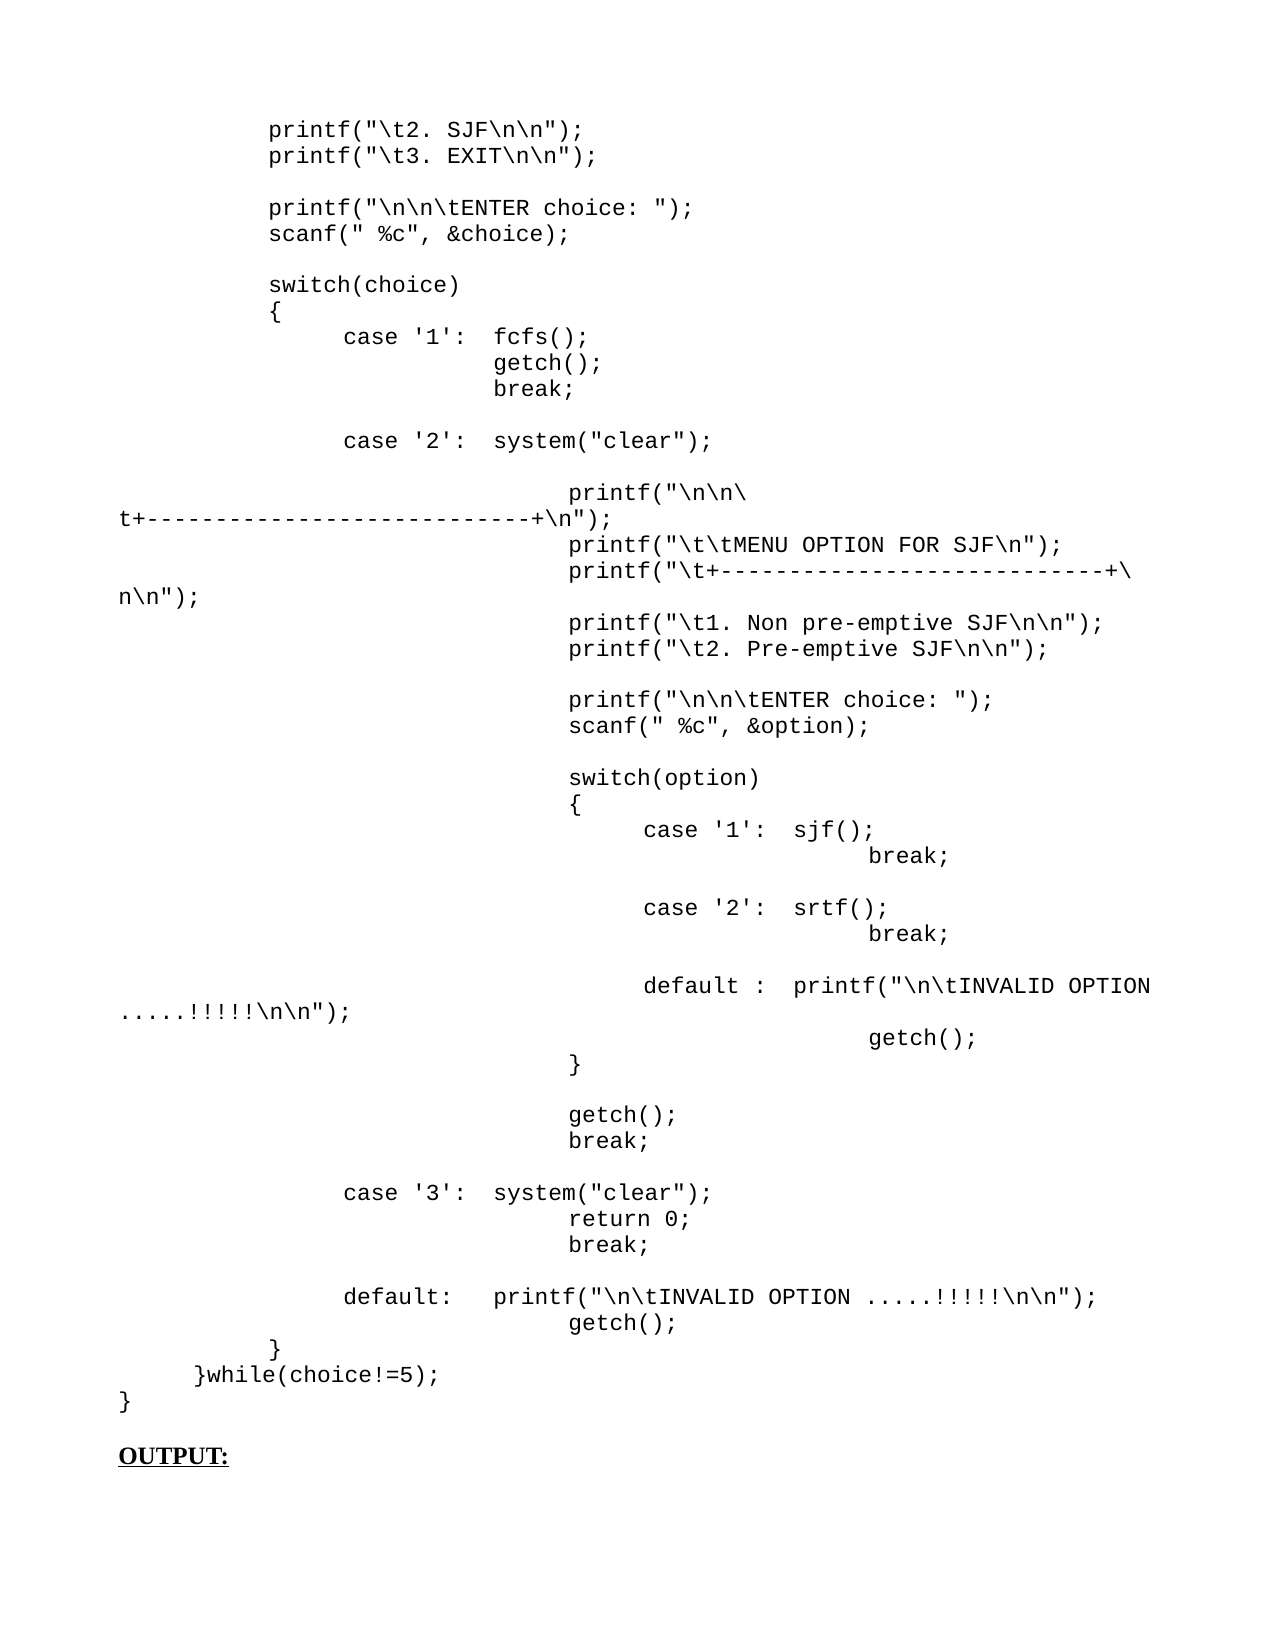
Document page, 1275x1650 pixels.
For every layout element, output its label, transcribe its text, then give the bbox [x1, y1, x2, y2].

text default: printf("\n\tINVALID OPTION .....!!!!!\n\n"); [118, 1285, 1157, 1311]
text return 0; [118, 1207, 1157, 1233]
text OUTPUT: [118, 1441, 1157, 1470]
text break; [118, 922, 1157, 948]
text case '1': fcfs(); [118, 326, 1157, 352]
text printf("\t\tMENU OPTION FOR SJF\n"); [118, 533, 1157, 559]
text printf("\t2. SJF\n\n"); [118, 118, 1157, 144]
text printf("\n\n\t+----------------------------+\n"); [118, 481, 1157, 533]
text scanf(" %c", &choice); [118, 222, 1157, 248]
text { [118, 792, 1157, 818]
text break; [118, 377, 1157, 403]
text case '1': sjf(); [118, 818, 1157, 844]
text } [118, 1337, 1157, 1363]
text printf("\t1. Non pre-emptive SJF\n\n"); [118, 611, 1157, 637]
text case '2': srtf(); [118, 896, 1157, 922]
text getch(); [118, 1026, 1157, 1052]
text }while(choice!=5); [118, 1363, 1157, 1389]
text printf("\n\n\tENTER choice: "); [118, 196, 1157, 222]
text default : printf("\n\tINVALID OPTION .....!!!!!\n\n"); [118, 974, 1157, 1026]
text case '3': system("clear"); [118, 1182, 1157, 1207]
text { [118, 300, 1157, 326]
text } [118, 1389, 1157, 1415]
text scanf(" %c", &option); [118, 715, 1157, 741]
text switch(option) [118, 767, 1157, 792]
text switch(choice) [118, 274, 1157, 300]
text break; [118, 1233, 1157, 1259]
text printf("\t3. EXIT\n\n"); [118, 144, 1157, 170]
text getch(); [118, 1104, 1157, 1130]
text printf("\t2. Pre-emptive SJF\n\n"); [118, 637, 1157, 663]
text getch(); [118, 1311, 1157, 1337]
text case '2': system("clear"); [118, 429, 1157, 455]
text printf("\t+----------------------------+\n\n"); [118, 559, 1157, 611]
text getch(); [118, 352, 1157, 377]
text printf("\n\n\tENTER choice: "); [118, 689, 1157, 715]
text break; [118, 1130, 1157, 1156]
text break; [118, 844, 1157, 870]
text } [118, 1052, 1157, 1078]
